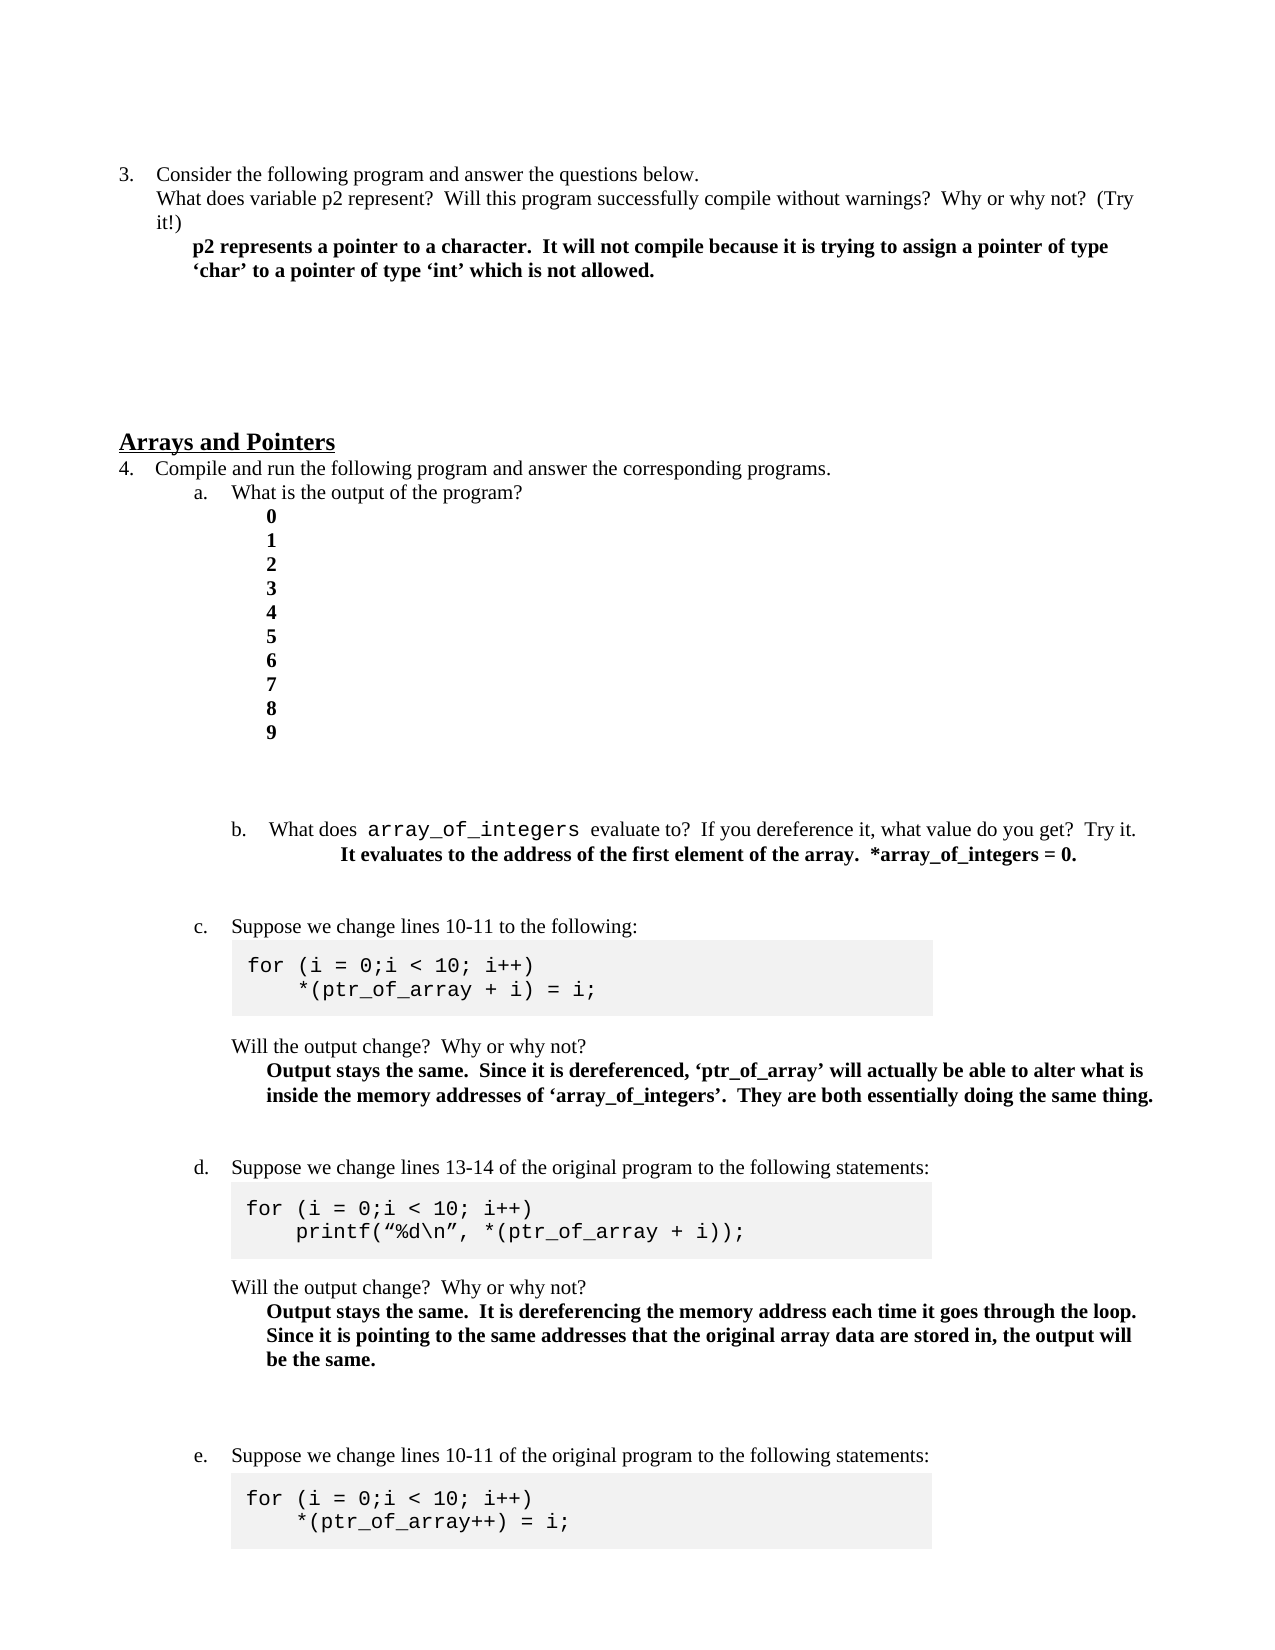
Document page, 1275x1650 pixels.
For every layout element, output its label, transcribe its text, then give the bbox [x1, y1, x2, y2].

text 8 [118, 696, 1156, 720]
text for (i = 0;i < 10; i++) [247, 955, 918, 978]
text 7 [118, 672, 1156, 696]
text for (i = 0;i < 10; i++) [246, 1198, 917, 1221]
text 1 [118, 528, 1156, 552]
text Will the output change? Why or why not? [231, 1275, 1156, 1299]
list Suppose we change lines 10-11 to the following: [193, 914, 1156, 938]
text printf(“%d\n”, *(ptr_of_array + i)); [246, 1221, 917, 1244]
text 0 [118, 504, 1156, 528]
text 6 [118, 648, 1156, 672]
text 4 [118, 600, 1156, 624]
text It evaluates to the address of the first element of the array. *array_of_integers = 0. [268, 842, 1156, 866]
text Output stays the same. Since it is dereferenced, ‘ptr_of_array’ will actually be able to alter what is inside the memory addresses of ‘array_of_integers’. They are both essentially doing the same thing. [118, 1058, 1156, 1107]
text 3 [118, 576, 1156, 600]
list What is the output of the program? [193, 480, 1156, 504]
text What does variable p2 represent? Will this program successfully compile without warnings? Why or why not? (Try it!) [156, 186, 1156, 234]
text Arrays and Pointers [118, 427, 1156, 456]
list Suppose we change lines 10-11 of the original program to the following statements: [193, 1443, 1156, 1467]
text Output stays the same. It is dereferencing the memory address each time it goes through the loop. Since it is pointing to the same addresses that the original array data are stored in, the output will be the same. [231, 1299, 1156, 1371]
text p2 represents a pointer to a character. It will not compile because it is trying to assign a pointer of type ‘char’ to a pointer of type ‘int’ which is not allowed. [156, 234, 1156, 282]
text *(ptr_of_array++) = i; [246, 1511, 917, 1534]
list Consider the following program and answer the questions below. [118, 162, 1156, 186]
text for (i = 0;i < 10; i++) [246, 1488, 917, 1511]
text *(ptr_of_array + i) = i; [247, 978, 918, 1001]
list Suppose we change lines 13-14 of the original program to the following statements: [193, 1155, 1156, 1179]
list What does array_of_integers evaluate to? If you dereference it, what value do you get? Try it. [231, 817, 1156, 842]
text 9 [118, 720, 1156, 744]
text Will the output change? Why or why not? [231, 1034, 1156, 1058]
text 2 [118, 552, 1156, 576]
text 5 [118, 624, 1156, 648]
text 4. Compile and run the following program and answer the corresponding programs. [118, 456, 1156, 480]
